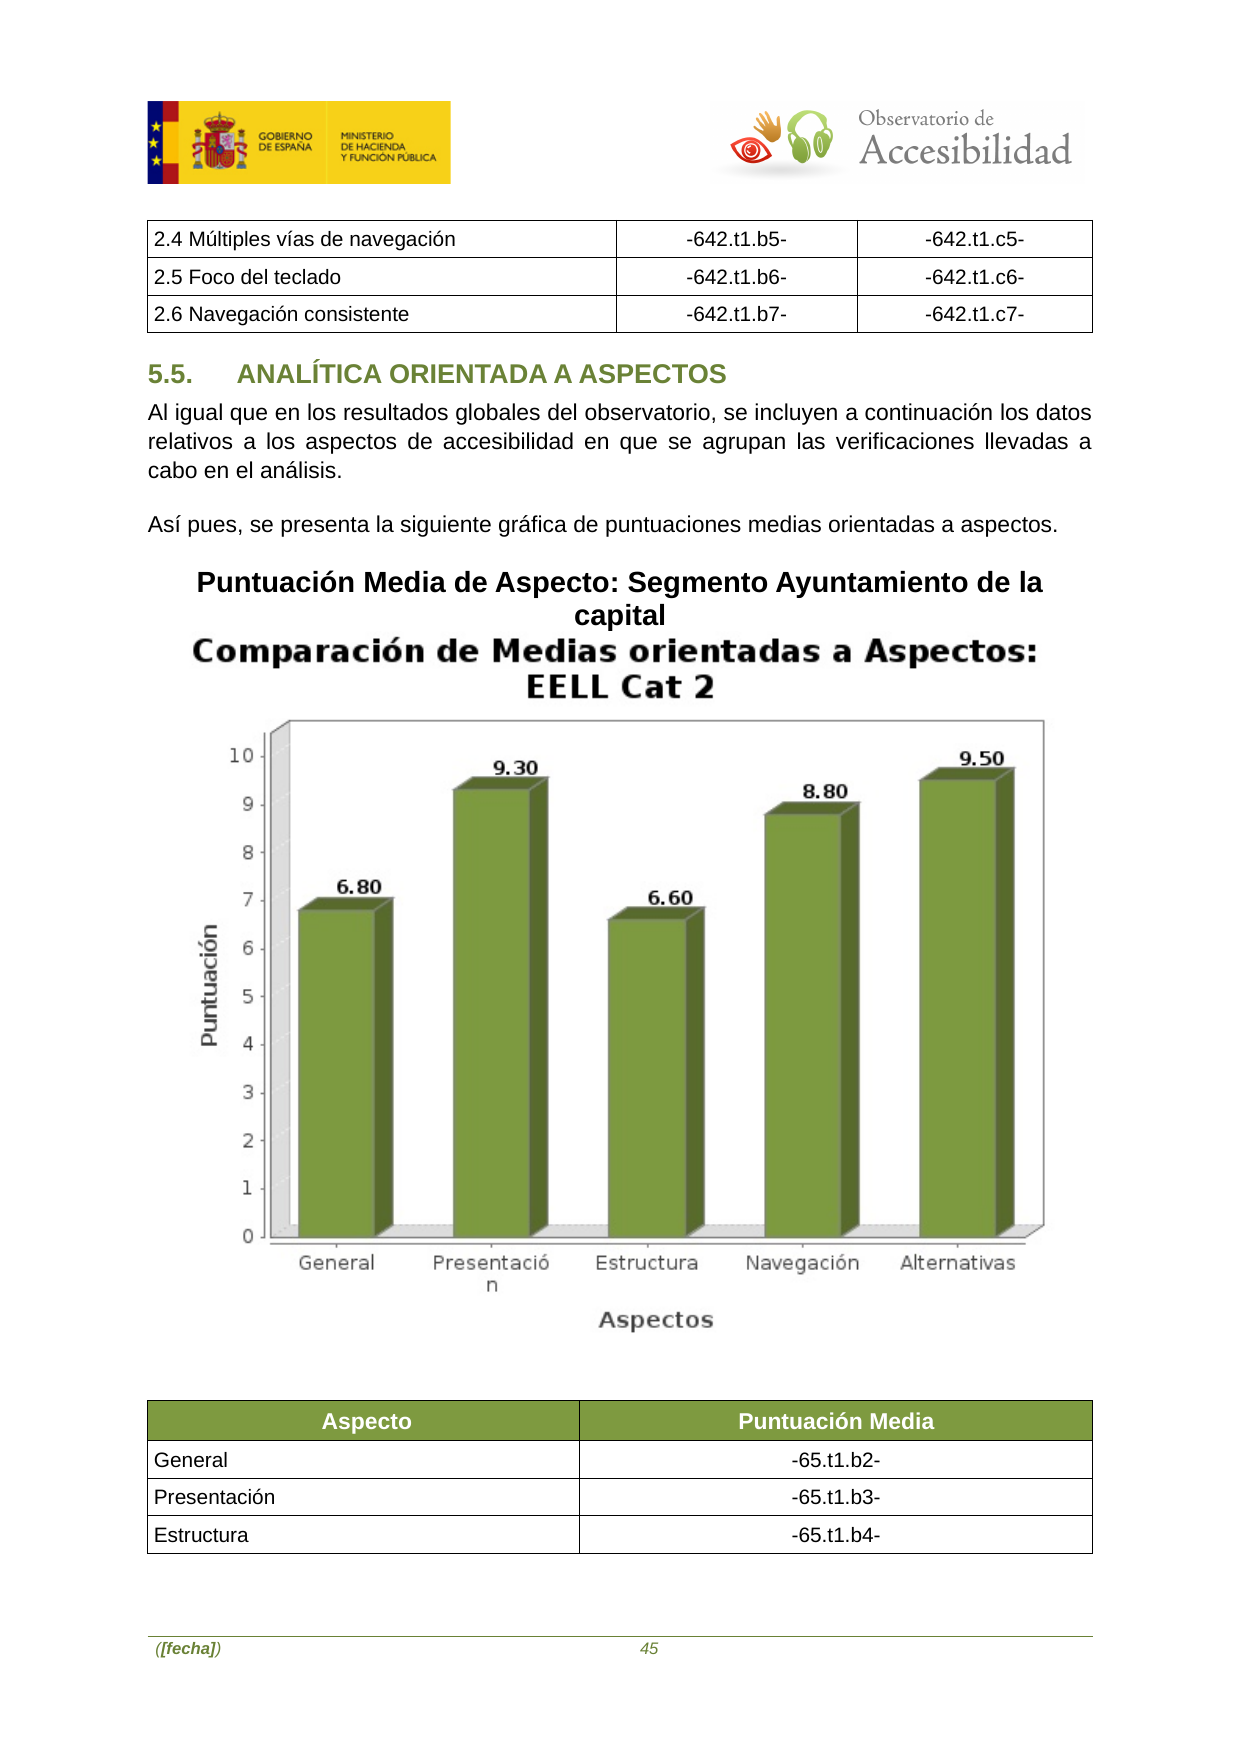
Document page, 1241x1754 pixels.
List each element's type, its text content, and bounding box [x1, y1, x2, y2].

text Puntuación Media de Aspecto: Segmento Ayuntamiento de la capital [148, 565, 1092, 632]
table_cell -642.t1.c7- [858, 296, 1092, 332]
table_header Aspecto [148, 1401, 579, 1440]
table_cell 2.6 Navegación consistente [148, 296, 616, 332]
text Así pues, se presenta la siguiente gráfica de puntuaciones medias orientadas a aspectos. [148, 511, 1092, 537]
table_cell Estructura [148, 1516, 579, 1553]
table_cell -642.t1.c6- [858, 258, 1092, 295]
picture [710, 101, 1086, 184]
table_cell General [148, 1441, 579, 1478]
table_cell -642.t1.b5- [617, 221, 857, 257]
table_header Puntuación Media [580, 1401, 1092, 1440]
table_cell -642.t1.b7- [617, 296, 857, 332]
picture [147, 101, 451, 184]
table_cell -642.t1.b6- [617, 258, 857, 295]
picture [178, 631, 1062, 1342]
table_cell Presentación [148, 1479, 579, 1515]
table_cell 2.4 Múltiples vías de navegación [148, 221, 616, 257]
text Al igual que en los resultados globales del observatorio, se incluyen a continuación los datos relativos a los aspectos de accesibilidad en que se agrupan las verificaciones llevadas a cabo en el análisis. [148, 399, 1092, 483]
table_cell 2.5 Foco del teclado [148, 258, 616, 295]
subtitle Analítica orientada a aspectos [148, 358, 1092, 389]
table_cell -65.t1.b4- [580, 1516, 1092, 1553]
table_cell -65.t1.b2- [580, 1441, 1092, 1478]
table_cell -65.t1.b3- [580, 1479, 1092, 1515]
table_cell -642.t1.c5- [858, 221, 1092, 257]
